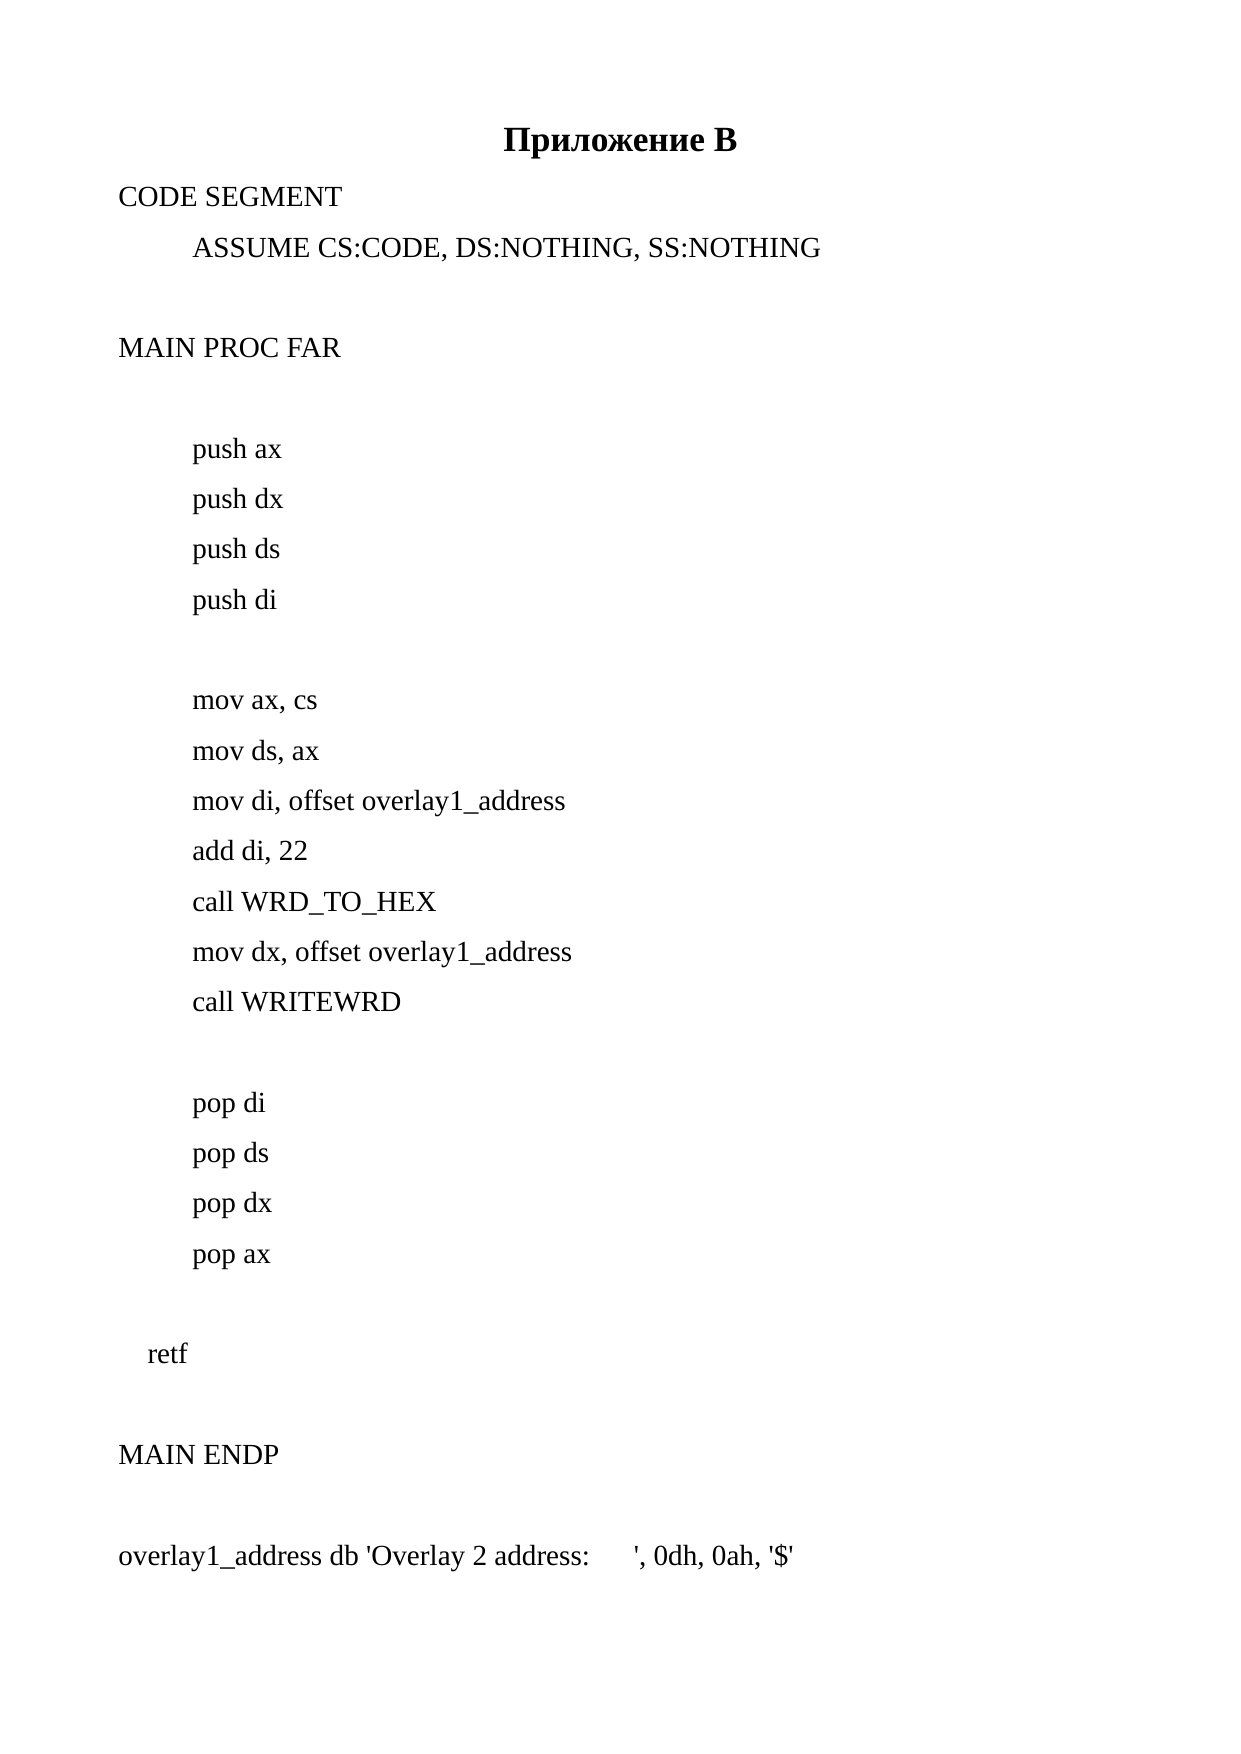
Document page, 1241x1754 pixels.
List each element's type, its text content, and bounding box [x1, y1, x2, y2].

text pop ax [118, 1236, 1122, 1269]
text MAIN ENDP [118, 1437, 1122, 1471]
text pop di [118, 1085, 1122, 1118]
text add di, 22 [118, 833, 1122, 867]
text push di [118, 582, 1122, 615]
text push ax [118, 431, 1122, 464]
text CODE SEGMENT [118, 179, 1122, 213]
text ASSUME CS:CODE, DS:NOTHING, SS:NOTHING [118, 230, 1122, 263]
text push dx [118, 481, 1122, 515]
text overlay1_address db 'Overlay 2 address: ', 0dh, 0ah, '$' [118, 1538, 1122, 1571]
text call WRD_TO_HEX [118, 884, 1122, 917]
text retf [118, 1337, 1122, 1370]
text pop ds [118, 1135, 1122, 1169]
text mov di, offset overlay1_address [118, 783, 1122, 817]
text MAIN PROC FAR [118, 330, 1122, 364]
text pop dx [118, 1186, 1122, 1219]
text call WRITEWRD [118, 984, 1122, 1018]
text mov ax, cs [118, 682, 1122, 716]
text mov ds, ax [118, 733, 1122, 766]
text Приложение В [118, 118, 1122, 159]
text mov dx, offset overlay1_address [118, 934, 1122, 968]
text push ds [118, 532, 1122, 565]
